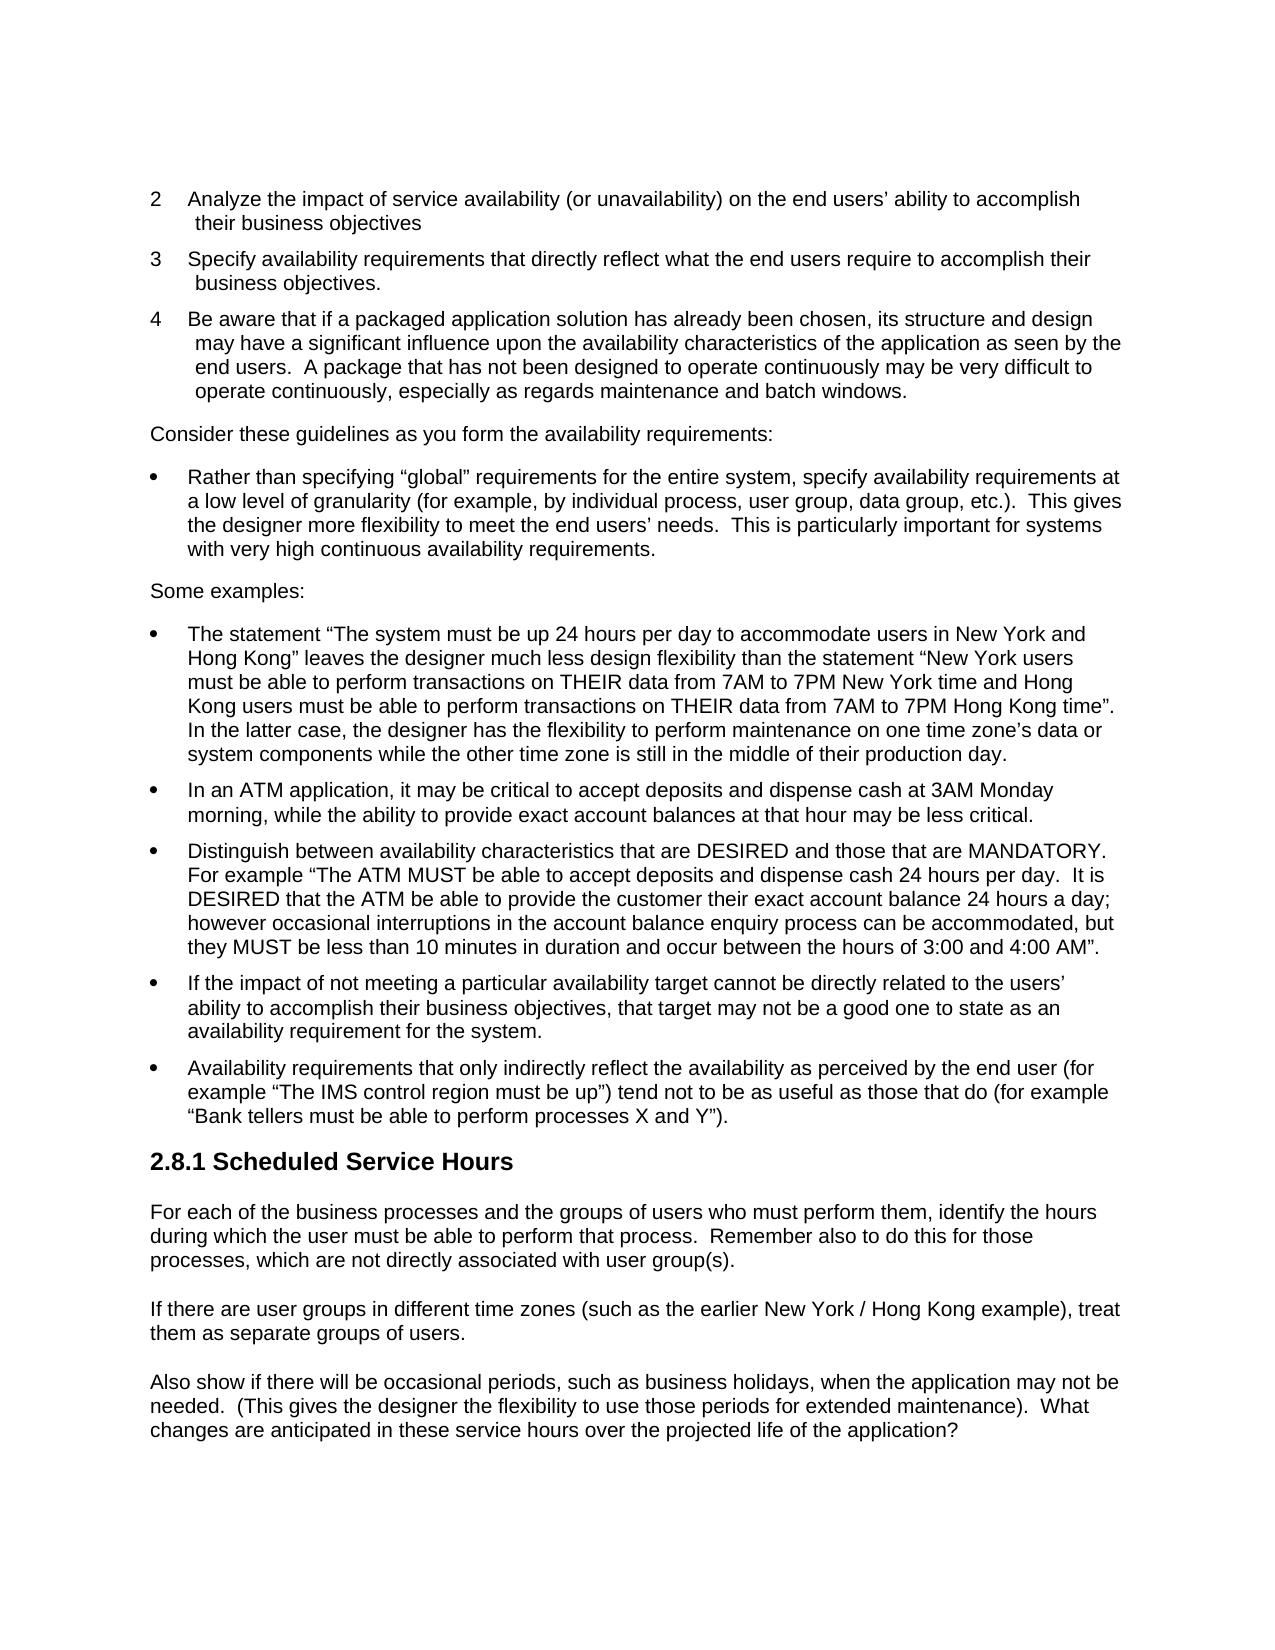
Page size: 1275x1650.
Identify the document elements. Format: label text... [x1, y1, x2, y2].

list Be aware that if a packaged application solution has already been chosen, its structure and design may have a significant influence upon the availability characteristics of the application as seen by the end users. A package that has not been designed to operate continuously may be very difficult to operate continuously, especially as regards maintenance and batch windows. [150, 307, 1125, 403]
list Distinguish between availability characteristics that are DESIRED and those that are MANDATORY. For example “The ATM MUST be able to accept deposits and dispense cash 24 hours per day. It is DESIRED that the ATM be able to provide the customer their exact account balance 24 hours a day; however occasional interruptions in the account balance enquiry process can be accommodated, but they MUST be less than 10 minutes in duration and occur between the hours of 3:00 and 4:00 AM”. [150, 839, 1125, 959]
list In an ATM application, it may be critical to accept deposits and dispense cash at 3AM Monday morning, while the ability to provide exact account balances at that hour may be less critical. [150, 778, 1125, 826]
list The statement “The system must be up 24 hours per day to accommodate users in New York and Hong Kong” leaves the designer much less design flexibility than the statement “New York users must be able to perform transactions on THEIR data from 7AM to 7PM New York time and Hong Kong users must be able to perform transactions on THEIR data from 7AM to 7PM Hong Kong time”. In the latter case, the designer has the flexibility to perform maintenance on one time zone’s data or system components while the other time zone is still in the middle of their production day. [150, 622, 1125, 766]
list Availability requirements that only indirectly reflect the availability as perceived by the end user (for example “The IMS control region must be up”) tend not to be as useful as those that do (for example “Bank tellers must be able to perform processes X and Y”). [150, 1056, 1125, 1128]
list If the impact of not meeting a particular availability target cannot be directly related to the users’ ability to accomplish their business objectives, that target may not be a good one to state as an availability requirement for the system. [150, 971, 1125, 1043]
text For each of the business processes and the groups of users who must perform them, identify the hours during which the user must be able to perform that process. Remember also to do this for those processes, which are not directly associated with user group(s). [150, 1200, 1125, 1272]
list Specify availability requirements that directly reflect what the end users require to accomplish their business objectives. [150, 247, 1125, 295]
text Also show if there will be occasional periods, such as business holidays, when the application may not be needed. (This gives the designer the flexibility to use those periods for extended maintenance). What changes are anticipated in these service hours over the projected life of the application? [150, 1370, 1125, 1442]
text 2.8.1 Scheduled Service Hours [150, 1146, 1125, 1175]
list Analyze the impact of service availability (or unavailability) on the end users’ ability to accomplish their business objectives [150, 186, 1125, 234]
text Some examples: [150, 579, 1125, 603]
text If there are user groups in different time zones (such as the earlier New York / Hong Kong example), treat them as separate groups of users. [150, 1297, 1125, 1345]
text Consider these guidelines as you form the availability requirements: [150, 422, 1125, 446]
list Rather than specifying “global” requirements for the entire system, specify availability requirements at a low level of granularity (for example, by individual process, user group, data group, etc.). This gives the designer more flexibility to meet the end users’ needs. This is particularly important for systems with very high continuous availability requirements. [150, 464, 1125, 561]
